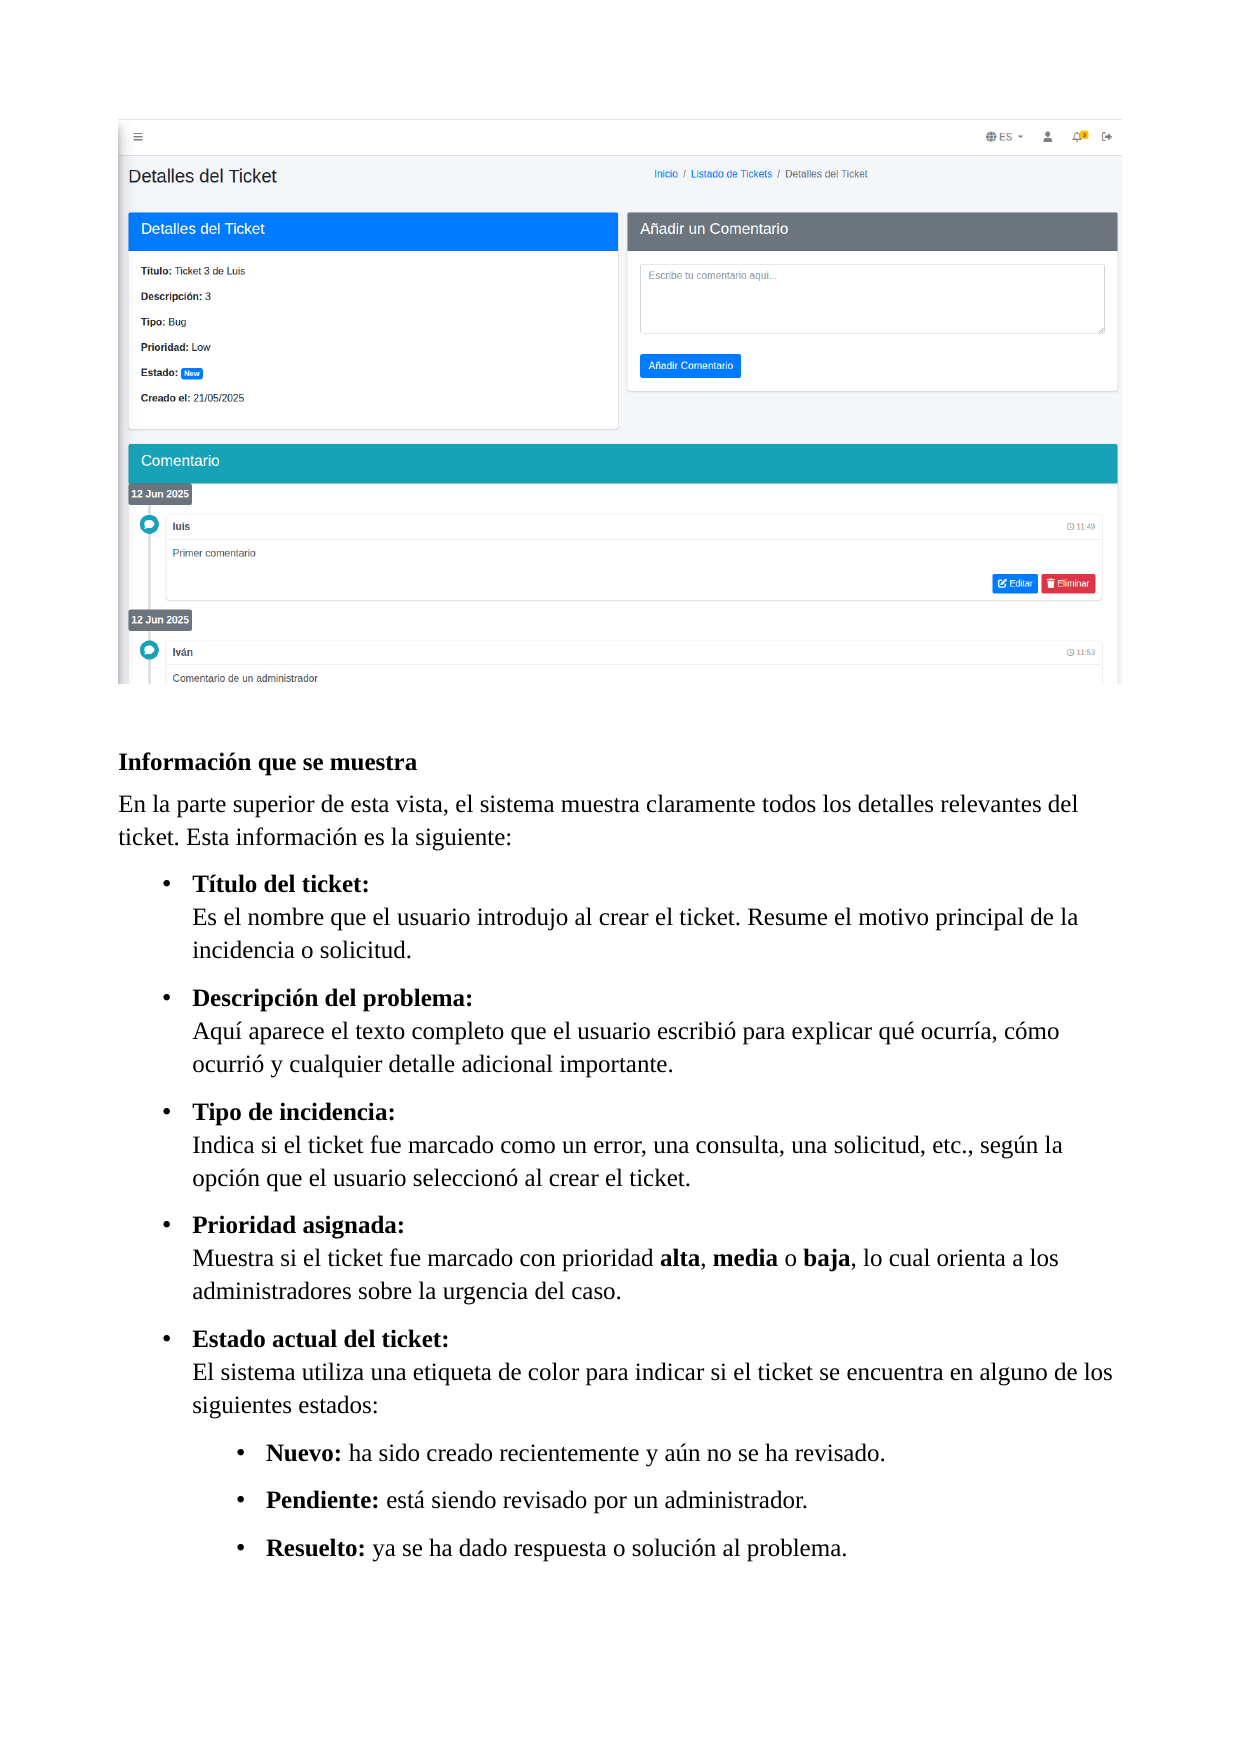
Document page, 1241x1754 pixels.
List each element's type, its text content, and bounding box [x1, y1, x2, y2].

list Pendiente: está siendo revisado por un administrador. [236, 1485, 1122, 1514]
list Resuelto: ya se ha dado respuesta o solución al problema. [236, 1533, 1122, 1562]
list Nuevo: ha sido creado recientemente y aún no se ha revisado. [236, 1438, 1122, 1466]
list Título del ticket: Es el nombre que el usuario introdujo al crear el ticket. Resume el motivo principal de la incidencia o solicitud. [162, 869, 1122, 964]
list Estado actual del ticket: El sistema utiliza una etiqueta de color para indicar si el ticket se encuentra en alguno de los siguientes estados: [162, 1324, 1122, 1419]
subtitle Información que se muestra [118, 747, 1122, 776]
text En la parte superior de esta vista, el sistema muestra claramente todos los detalles relevantes del ticket. Esta información es la siguiente: [118, 789, 1122, 851]
list Prioridad asignada: Muestra si el ticket fue marcado con prioridad alta, media o baja, lo cual orienta a los administradores sobre la urgencia del caso. [162, 1210, 1122, 1305]
picture [118, 118, 1123, 684]
list Descripción del problema: Aquí aparece el texto completo que el usuario escribió para explicar qué ocurría, cómo ocurrió y cualquier detalle adicional importante. [162, 983, 1122, 1078]
list Tipo de incidencia: Indica si el ticket fue marcado como un error, una consulta, una solicitud, etc., según la opción que el usuario seleccionó al crear el ticket. [162, 1097, 1122, 1191]
